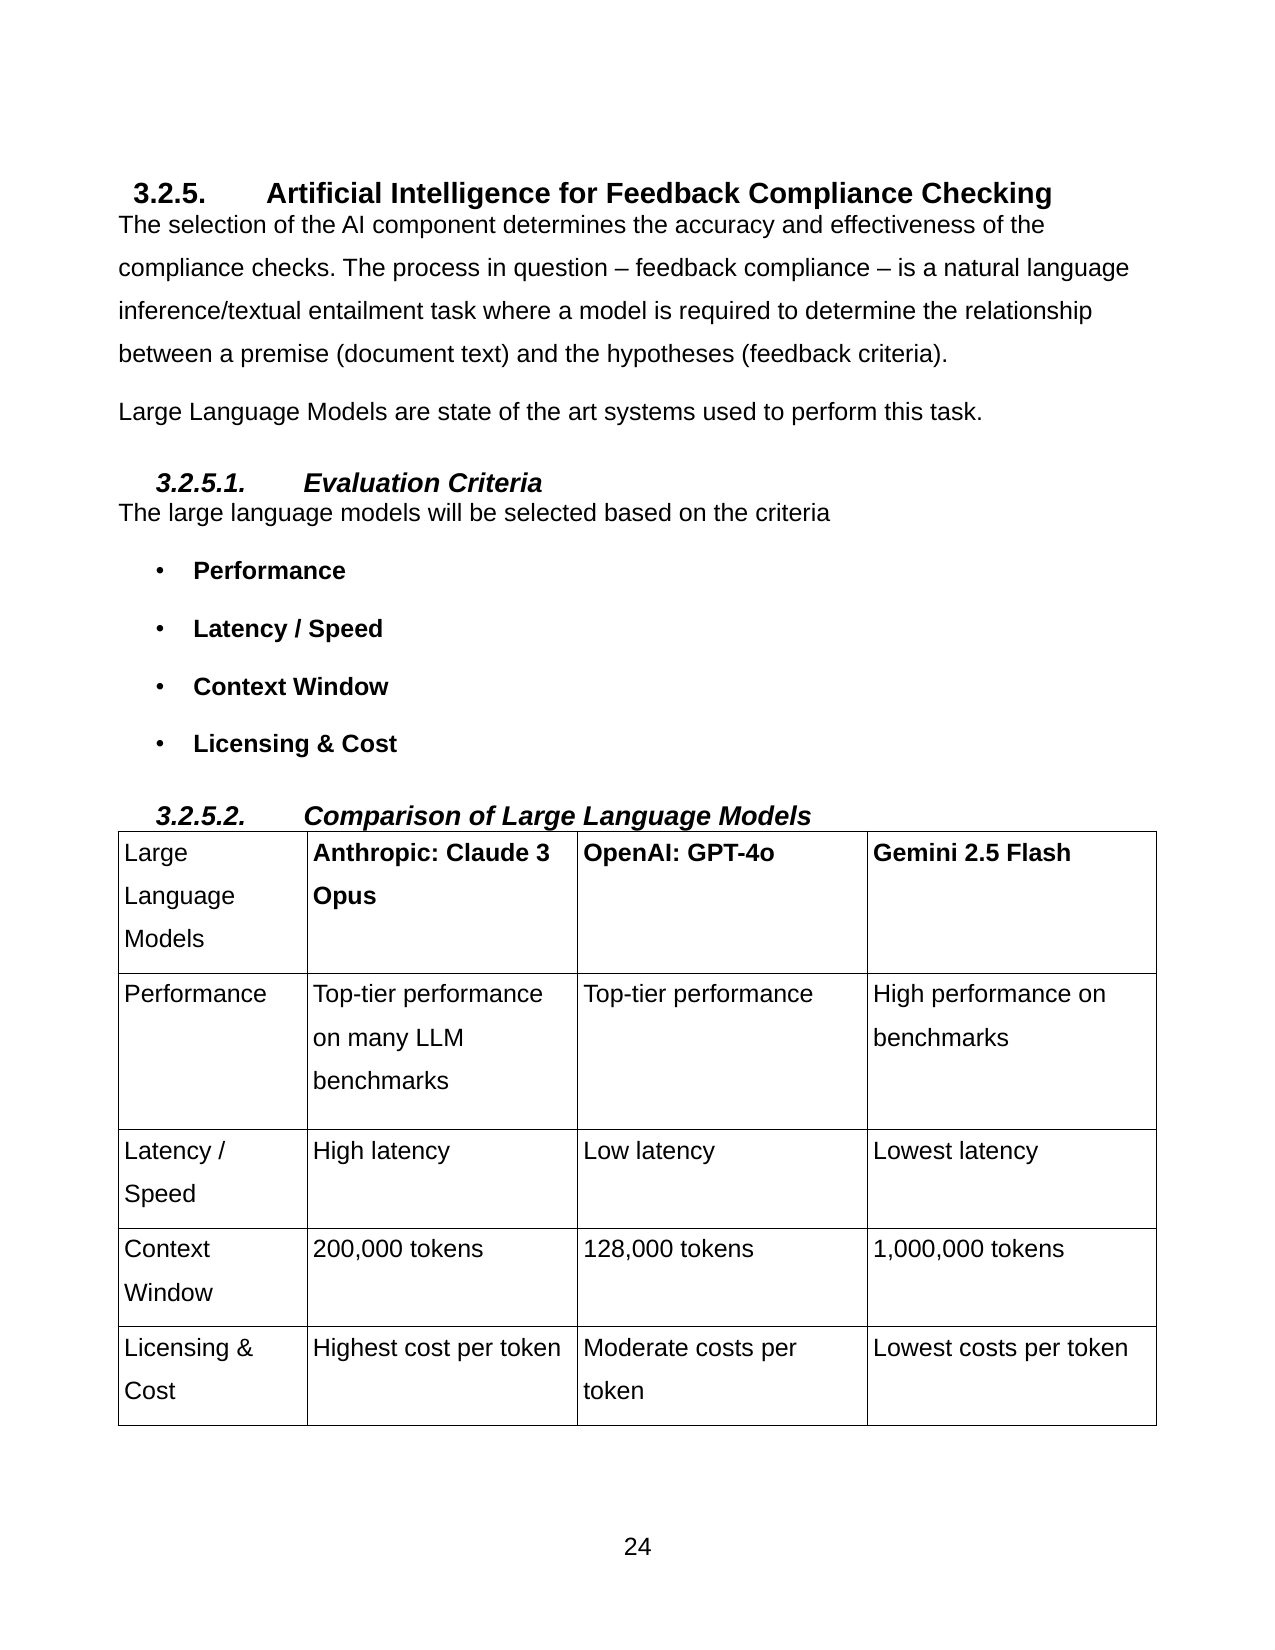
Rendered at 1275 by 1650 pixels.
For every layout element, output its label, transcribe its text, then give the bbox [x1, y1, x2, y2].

subtitle Comparison of Large Language Models [156, 799, 1157, 831]
table_cell 200,000 tokens [308, 1229, 577, 1326]
table_cell Lowest costs per token [868, 1327, 1156, 1425]
table_cell Moderate costs per token [578, 1327, 867, 1425]
text Large Language Models are state of the art systems used to perform this task. [118, 397, 1157, 425]
table_cell Latency / Speed [119, 1130, 307, 1228]
table_cell Performance [119, 974, 307, 1129]
table_header Large Language Models [119, 832, 307, 973]
list Licensing & Cost [156, 729, 1157, 758]
table_cell Lowest latency [868, 1130, 1156, 1228]
table_cell Top-tier performance on many LLM benchmarks [308, 974, 577, 1129]
table_cell 1,000,000 tokens [868, 1229, 1156, 1326]
table_cell 128,000 tokens [578, 1229, 867, 1326]
table_cell High performance on benchmarks [868, 974, 1156, 1129]
table_cell Context Window [119, 1229, 307, 1326]
text The selection of the AI component determines the accuracy and effectiveness of the compliance checks. The process in question – feedback compliance – is a natural language inference/textual entailment task where a model is required to determine the relationship between a premise (document text) and the hypotheses (feedback criteria). [118, 209, 1157, 368]
subtitle Evaluation Criteria [156, 467, 1157, 498]
list Latency / Speed [156, 614, 1157, 642]
subtitle Artificial Intelligence for Feedback Compliance Checking [118, 176, 1157, 209]
table_cell Highest cost per token [308, 1327, 577, 1425]
table_header Gemini 2.5 Flash [868, 832, 1156, 973]
text The large language models will be selected based on the criteria [118, 498, 1157, 527]
table_cell High latency [308, 1130, 577, 1228]
table_header Anthropic: Claude 3 Opus [308, 832, 577, 973]
table_cell Low latency [578, 1130, 867, 1228]
table_cell Top-tier performance [578, 974, 867, 1129]
list Context Window [156, 671, 1157, 700]
table_cell Licensing & Cost [119, 1327, 307, 1425]
table_header OpenAI: GPT-4o [578, 832, 867, 973]
list Performance [156, 556, 1157, 585]
